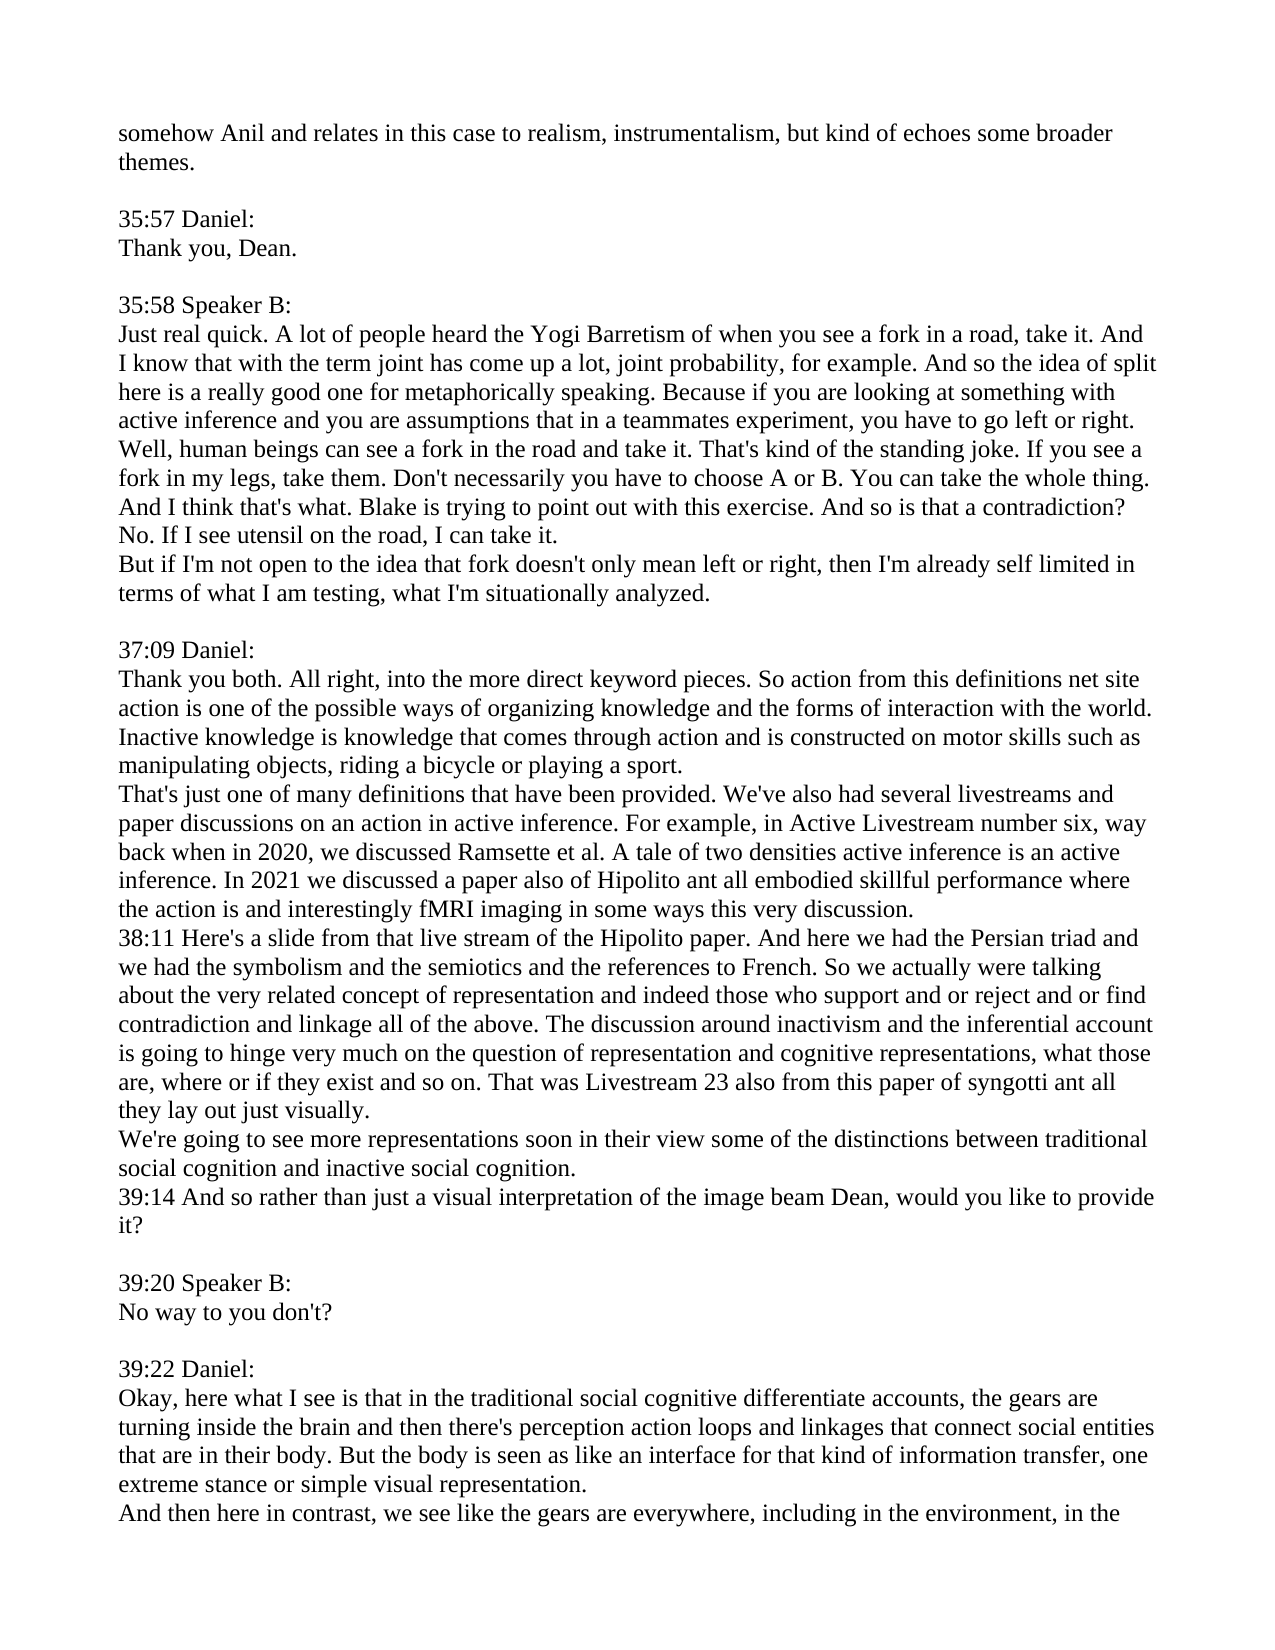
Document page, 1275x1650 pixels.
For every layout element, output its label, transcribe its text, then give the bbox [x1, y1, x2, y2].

text But if I'm not open to the idea that fork doesn't only mean left or right, then I'm already self limited in terms of what I am testing, what I'm situationally analyzed. [118, 549, 1157, 607]
text 35:58 Speaker B: [118, 291, 1157, 319]
text That's just one of many definitions that have been provided. We've also had several livestreams and paper discussions on an action in active inference. For example, in Active Livestream number six, way back when in 2020, we discussed Ramsette et al. A tale of two densities active inference is an active inference. In 2021 we discussed a paper also of Hipolito ant all embodied skillful performance where the action is and interestingly fMRI imaging in some ways this very discussion. [118, 779, 1157, 923]
text 38:11 Here's a slide from that live stream of the Hipolito paper. And here we had the Persian triad and we had the symbolism and the semiotics and the references to French. So we actually were talking about the very related concept of representation and indeed those who support and or reject and or find contradiction and linkage all of the above. The discussion around inactivism and the inferential account is going to hinge very much on the question of representation and cognitive representations, what those are, where or if they exist and so on. That was Livestream 23 also from this paper of syngotti ant all they lay out just visually. [118, 923, 1157, 1124]
text 37:09 Daniel: [118, 636, 1157, 664]
text 39:20 Speaker B: [118, 1268, 1157, 1297]
text And then here in contrast, we see like the gears are everywhere, including in the environment, in the [118, 1498, 1157, 1527]
text 35:57 Daniel: [118, 204, 1157, 233]
text 39:14 And so rather than just a visual interpretation of the image beam Dean, would you like to provide it? [118, 1182, 1157, 1239]
text We're going to see more representations soon in their view some of the distinctions between traditional social cognition and inactive social cognition. [118, 1124, 1157, 1182]
text 39:22 Daniel: [118, 1354, 1157, 1383]
text Thank you, Dean. [118, 233, 1157, 262]
text No way to you don't? [118, 1297, 1157, 1326]
text And I think that's what. Blake is trying to point out with this exercise. And so is that a contradiction? No. If I see utensil on the road, I can take it. [118, 492, 1157, 549]
text Okay, here what I see is that in the traditional social cognitive differentiate accounts, the gears are turning inside the brain and then there's perception action loops and linkages that connect social entities that are in their body. But the body is seen as like an interface for that kind of information transfer, one extreme stance or simple visual representation. [118, 1383, 1157, 1498]
text Just real quick. A lot of people heard the Yogi Barretism of when you see a fork in a road, take it. And I know that with the term joint has come up a lot, joint probability, for example. And so the idea of split here is a really good one for metaphorically speaking. Because if you are looking at something with active inference and you are assumptions that in a teammates experiment, you have to go left or right. [118, 319, 1157, 434]
text somehow Anil and relates in this case to realism, instrumentalism, but kind of echoes some broader themes. [118, 118, 1157, 176]
text Thank you both. All right, into the more direct keyword pieces. So action from this definitions net site action is one of the possible ways of organizing knowledge and the forms of interaction with the world. Inactive knowledge is knowledge that comes through action and is constructed on motor skills such as manipulating objects, riding a bicycle or playing a sport. [118, 664, 1157, 779]
text Well, human beings can see a fork in the road and take it. That's kind of the standing joke. If you see a fork in my legs, take them. Don't necessarily you have to choose A or B. You can take the whole thing. [118, 434, 1157, 492]
